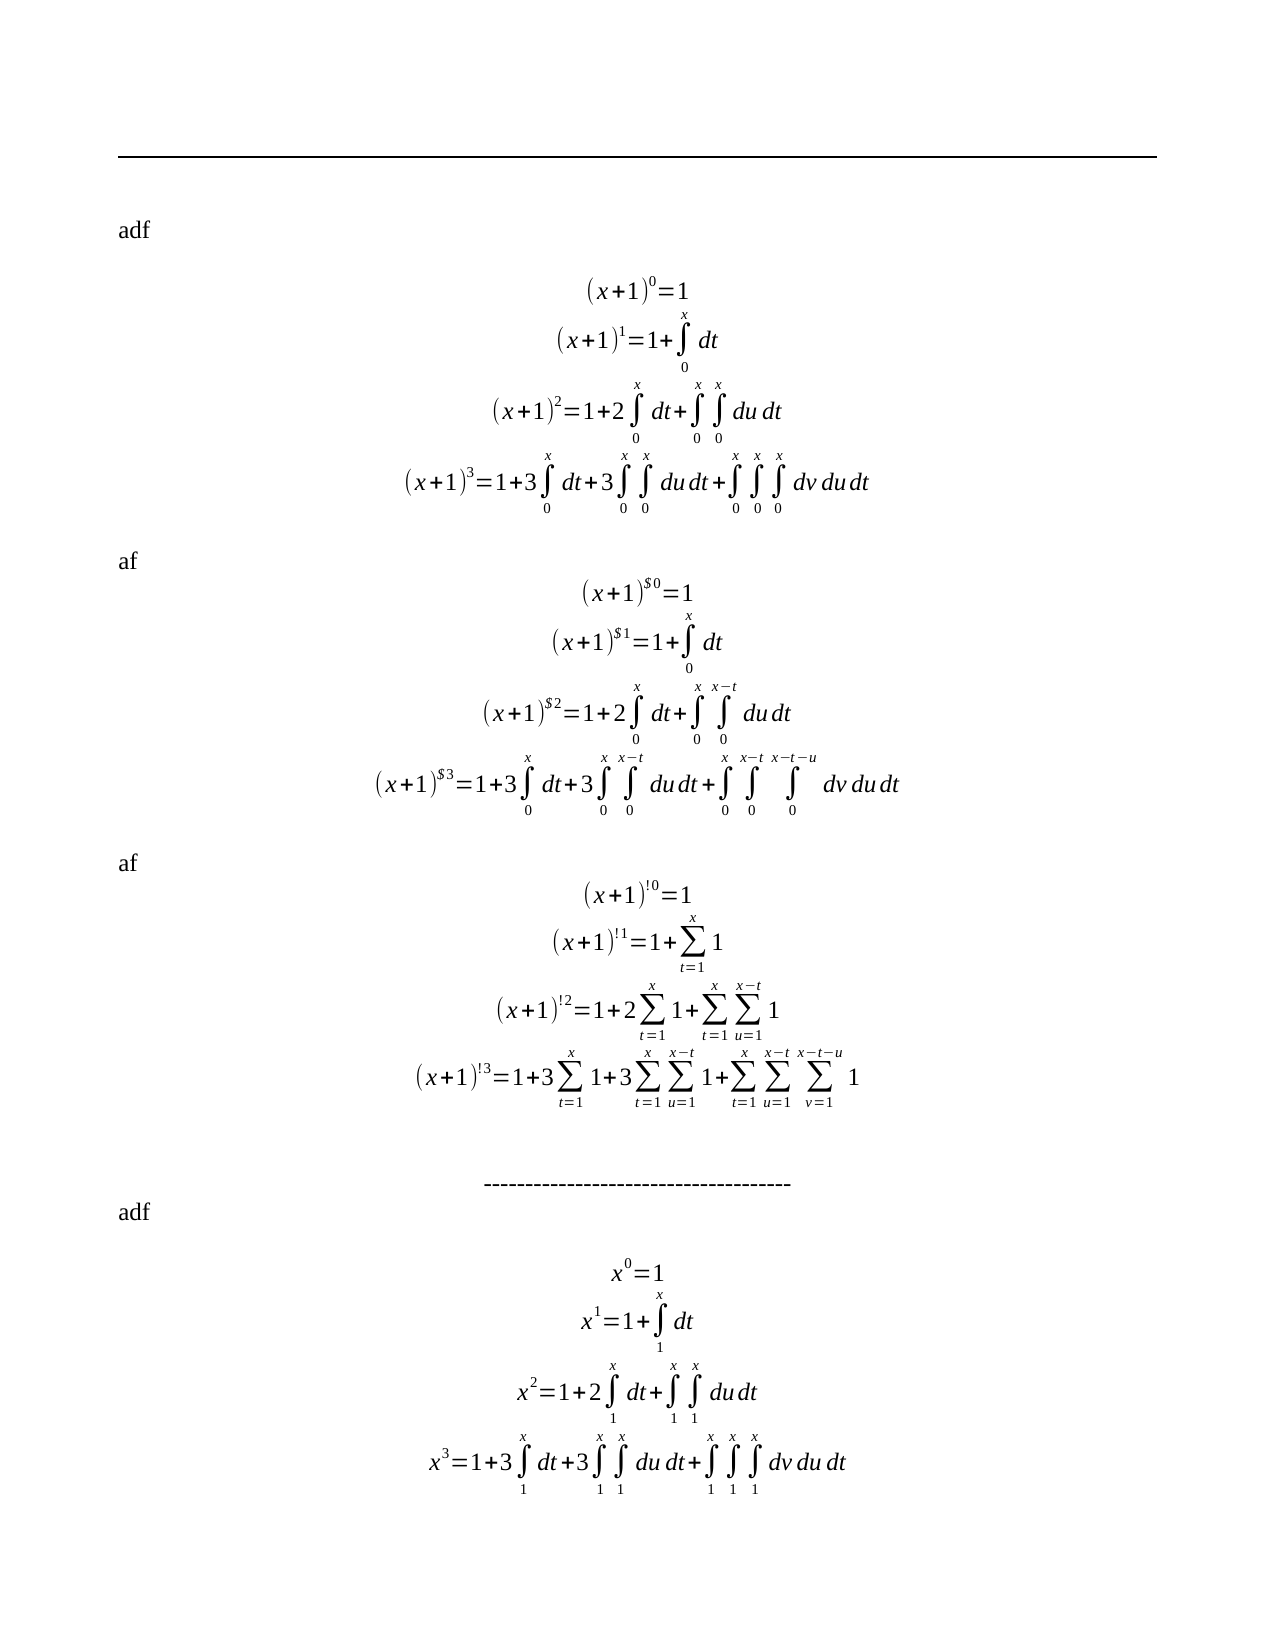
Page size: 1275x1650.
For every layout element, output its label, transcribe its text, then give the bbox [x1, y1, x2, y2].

text af [118, 848, 1157, 876]
text adf [118, 215, 1157, 244]
text af [118, 546, 1157, 574]
text adf [118, 1197, 1157, 1226]
text ------------------------------------- [118, 1168, 1157, 1197]
